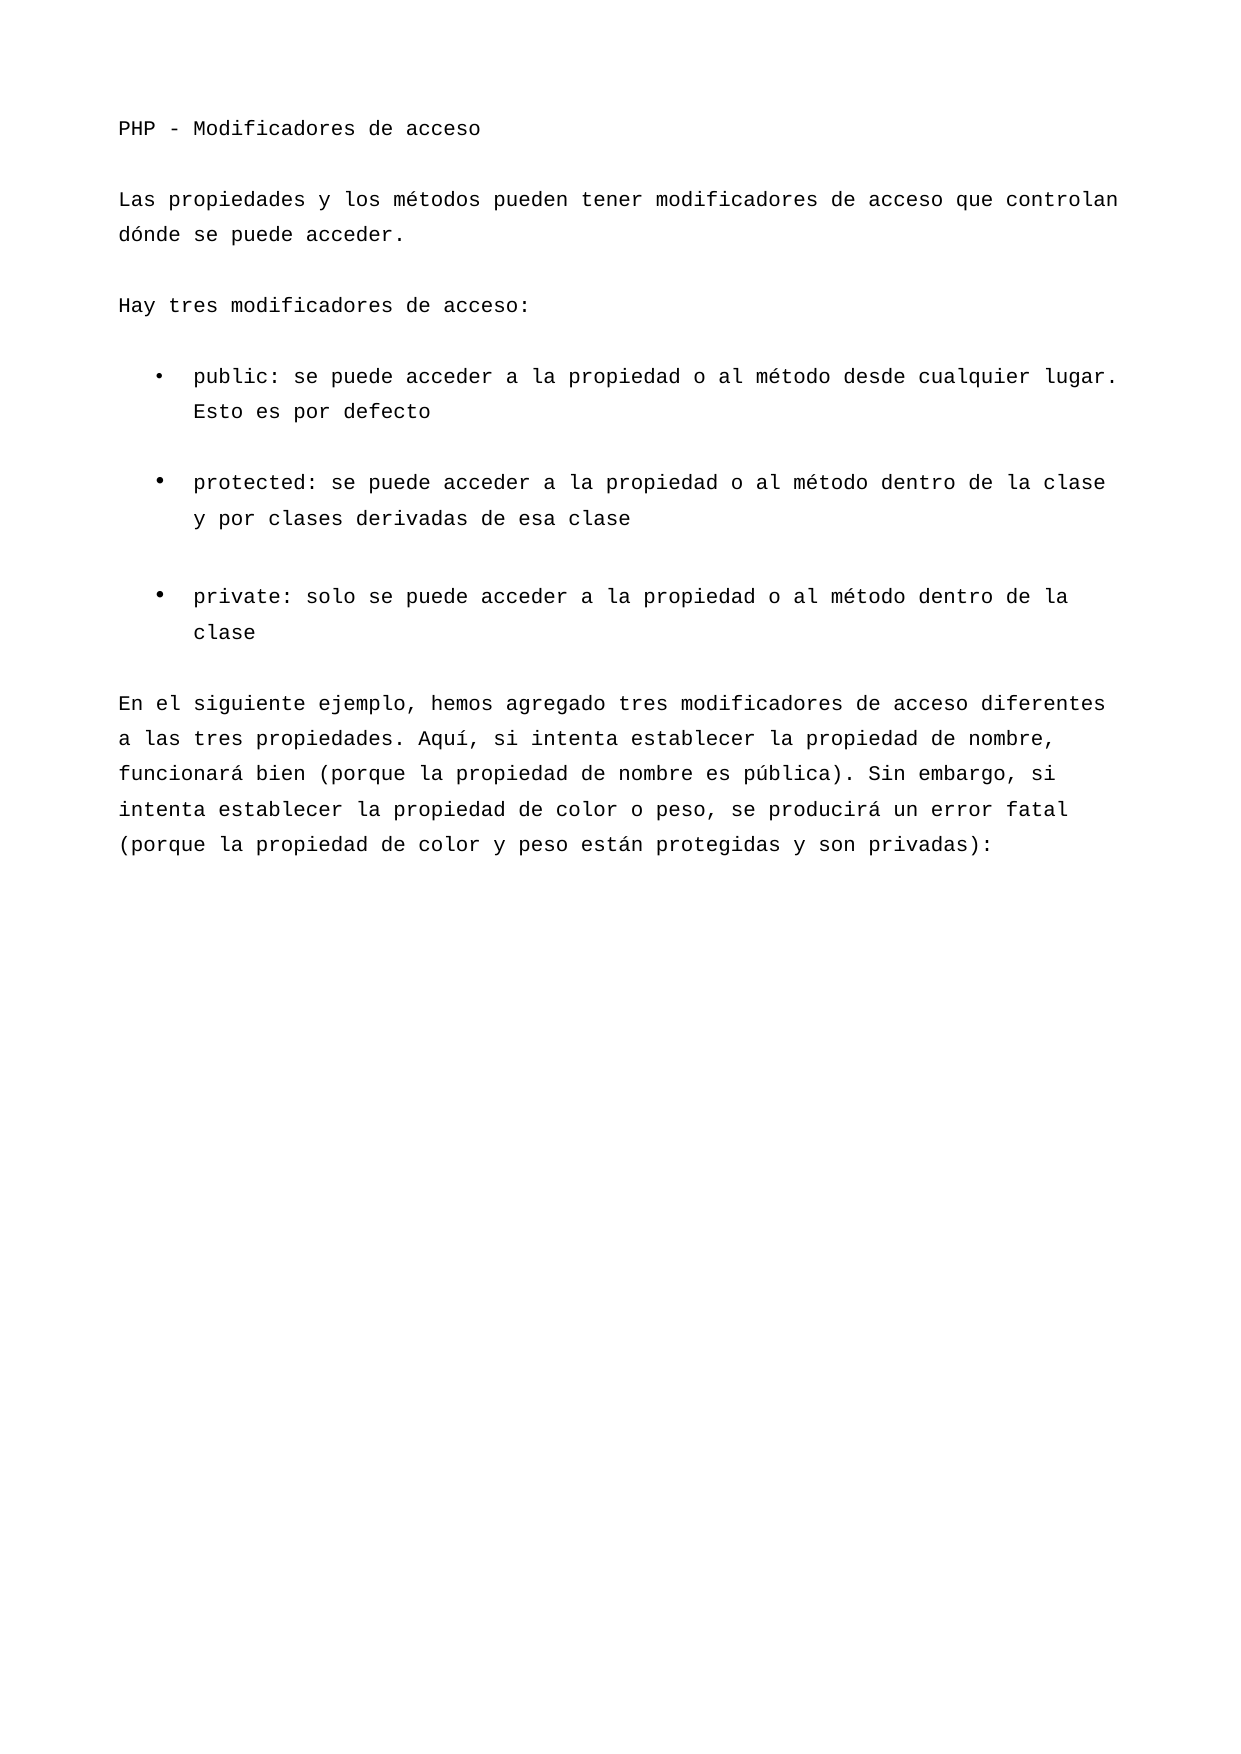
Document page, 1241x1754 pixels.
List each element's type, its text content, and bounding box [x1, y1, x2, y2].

list protected: se puede acceder a la propiedad o al método dentro de la clase y por clases derivadas de esa clase [156, 472, 1122, 531]
list private: solo se puede acceder a la propiedad o al método dentro de la clase [156, 586, 1122, 645]
text Hay tres modificadores de acceso: [118, 295, 1122, 319]
text PHP - Modificadores de acceso [118, 118, 1122, 142]
text En el siguiente ejemplo, hemos agregado tres modificadores de acceso diferentes a las tres propiedades. Aquí, si intenta establecer la propiedad de nombre, funcionará bien (porque la propiedad de nombre es pública). Sin embargo, si intenta establecer la propiedad de color o peso, se producirá un error fatal (porque la propiedad de color y peso están protegidas y son privadas): [118, 692, 1122, 858]
text Las propiedades y los métodos pueden tener modificadores de acceso que controlan dónde se puede acceder. [118, 189, 1122, 248]
list public: se puede acceder a la propiedad o al método desde cualquier lugar. Esto es por defecto [156, 366, 1122, 425]
